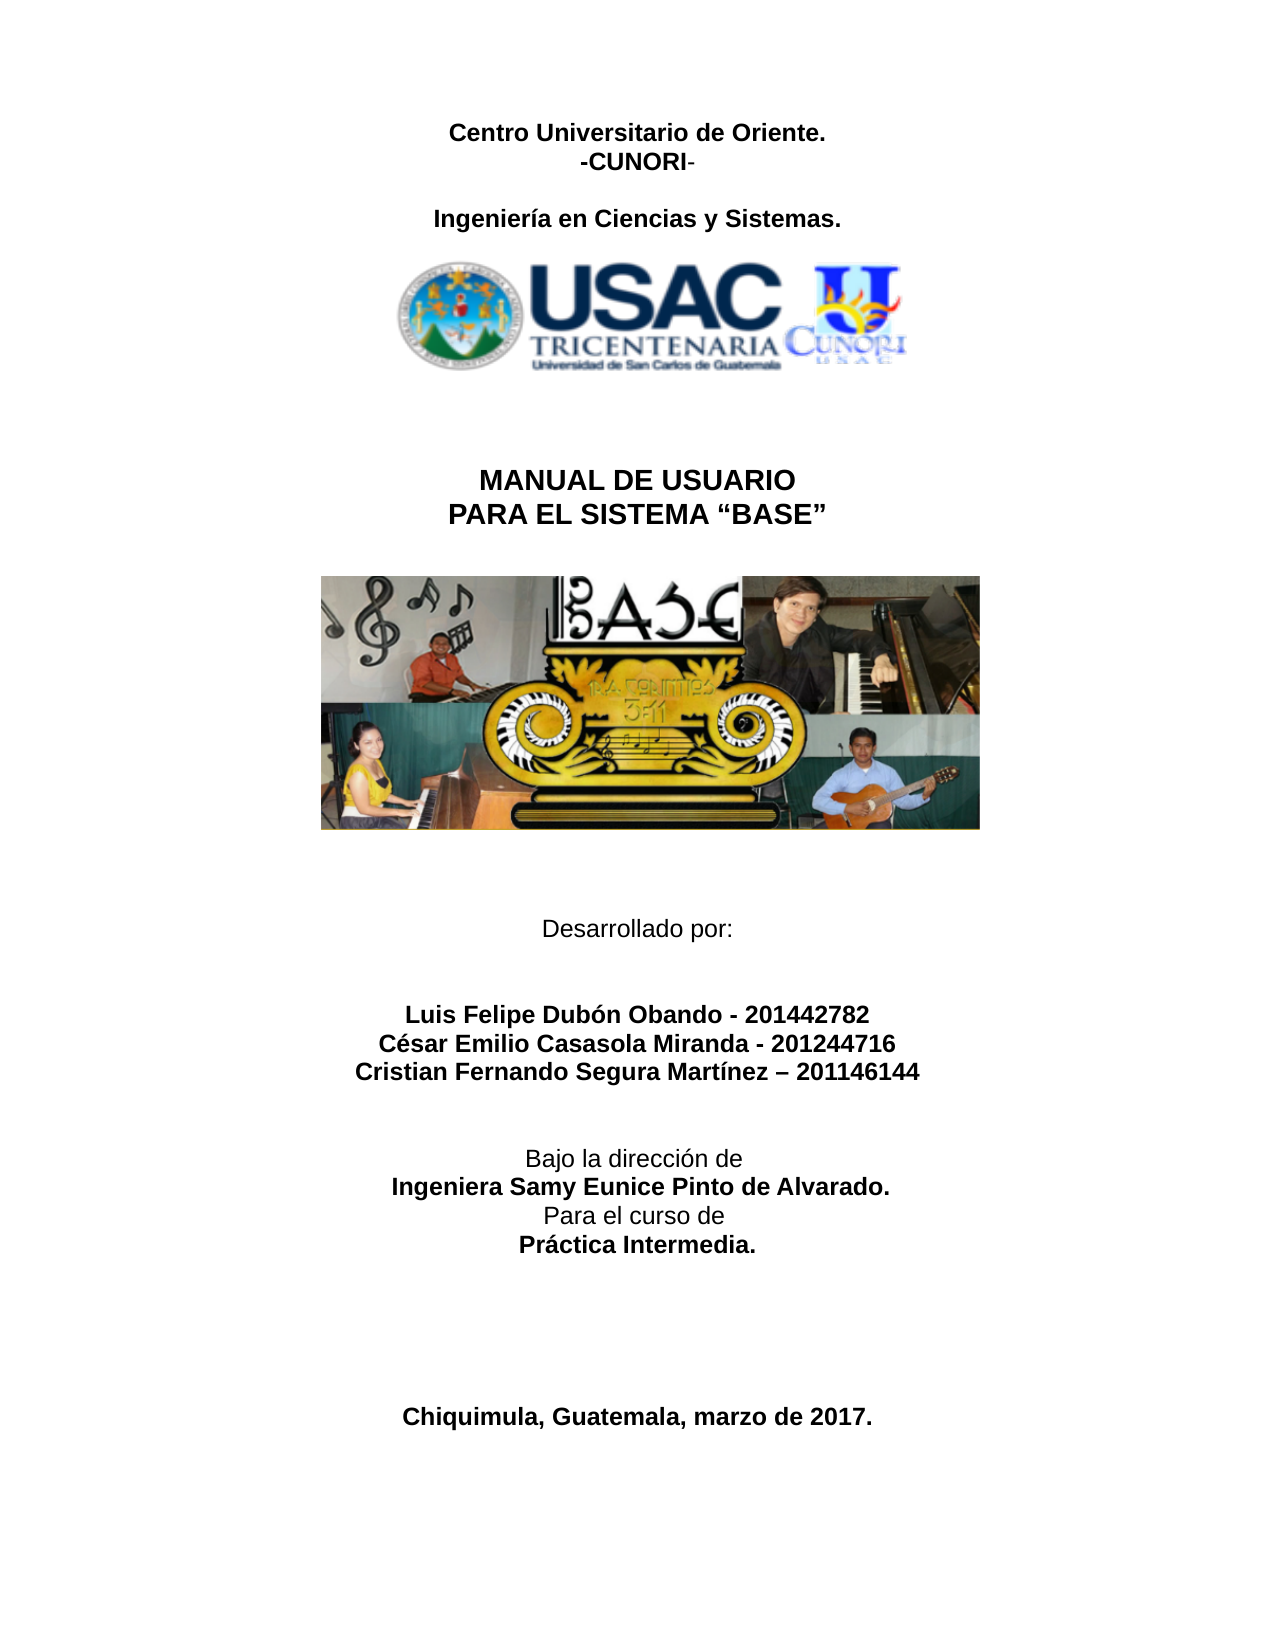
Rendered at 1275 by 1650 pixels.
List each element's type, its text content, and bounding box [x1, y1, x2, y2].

text Ingeniera Samy Eunice Pinto de Alvarado. [118, 1172, 1157, 1201]
picture [320, 576, 983, 831]
text Chiquimula, Guatemala, marzo de 2017. [118, 1402, 1157, 1431]
text Centro Universitario de Oriente. [118, 118, 1157, 147]
text Para el curso de [118, 1201, 1157, 1230]
text -CUNORI- [118, 147, 1157, 176]
text Cristian Fernando Segura Martínez – 201146144 [118, 1057, 1157, 1086]
text MANUAL DE USUARIO [118, 463, 1157, 497]
picture [385, 256, 911, 380]
text Ingeniería en Ciencias y Sistemas. [118, 204, 1157, 233]
text César Emilio Casasola Miranda - 201244716 [118, 1028, 1157, 1057]
text Práctica Intermedia. [118, 1230, 1157, 1258]
text Luis Felipe Dubón Obando - 201442782 [118, 1000, 1157, 1028]
text Desarrollado por: [118, 913, 1157, 942]
text PARA EL SISTEMA “BASE” [118, 497, 1157, 530]
text Bajo la dirección de [118, 1143, 1157, 1172]
